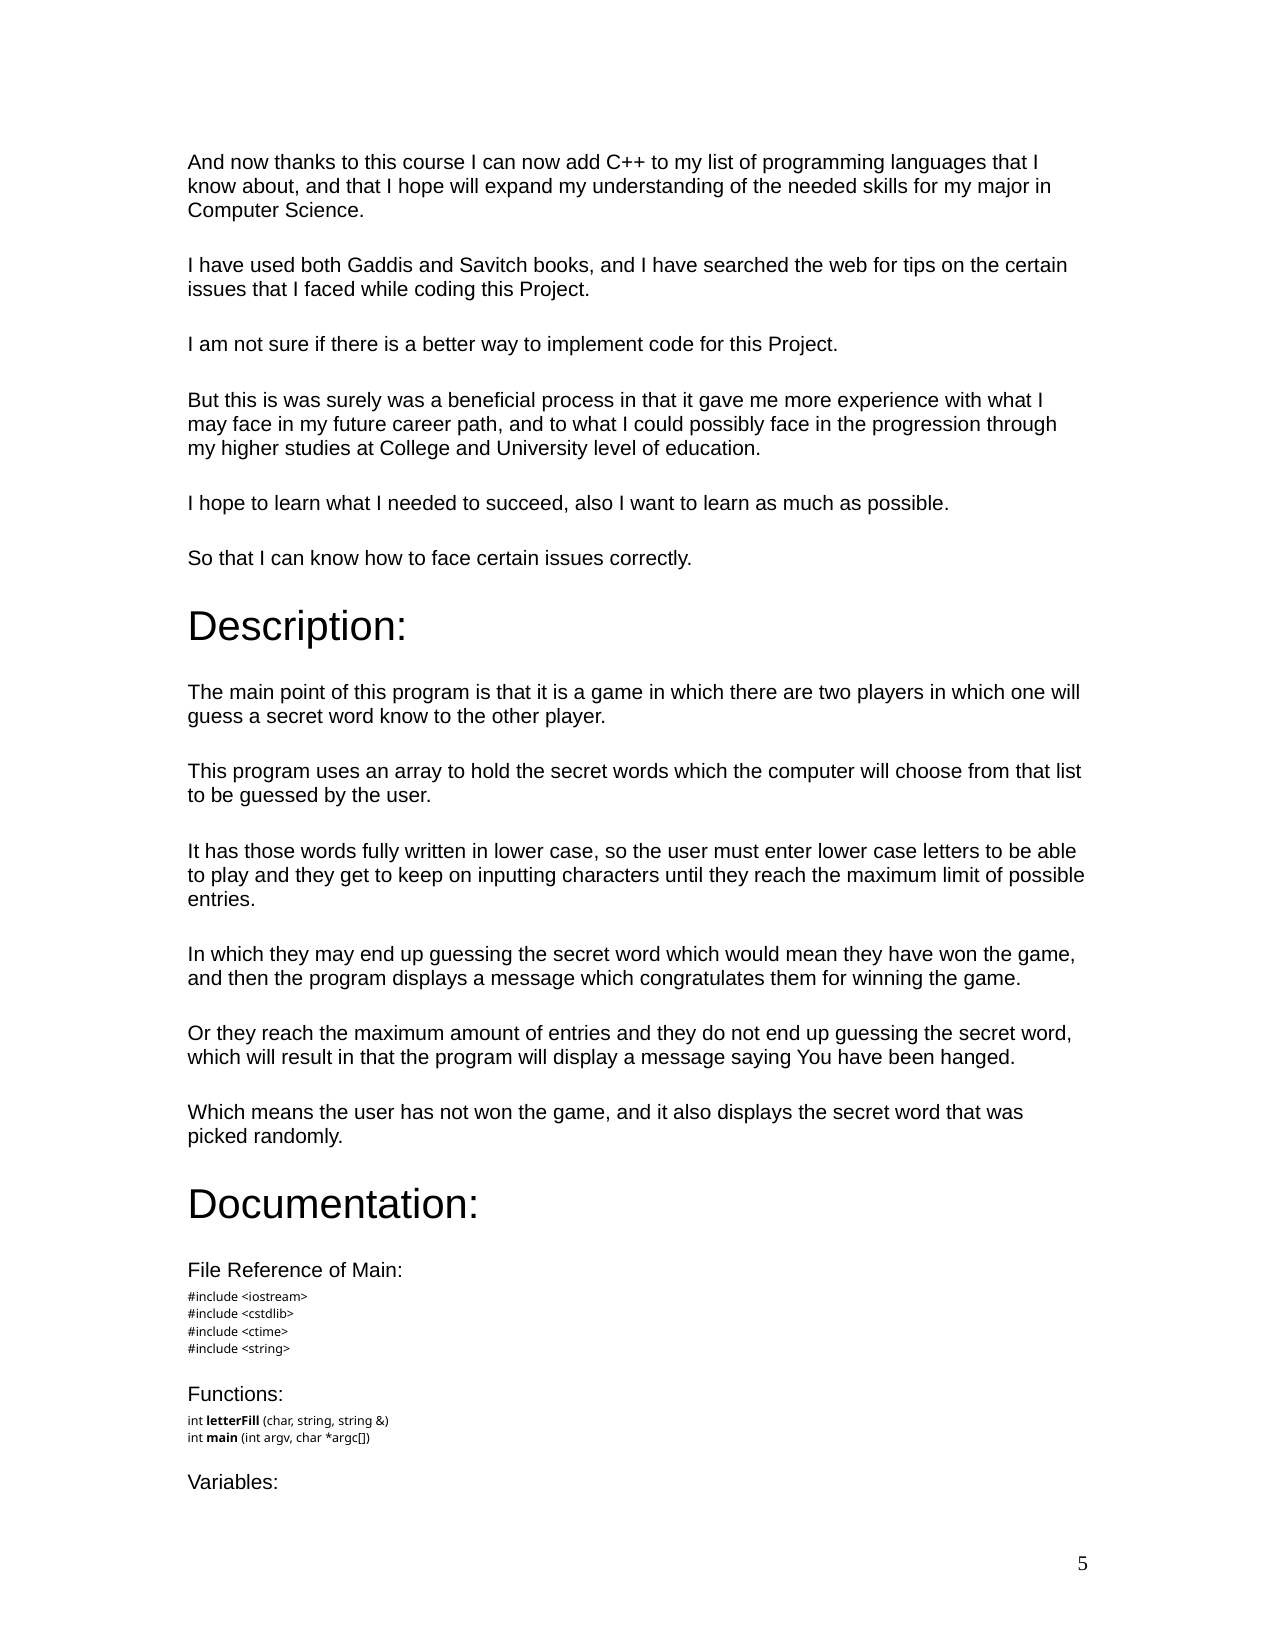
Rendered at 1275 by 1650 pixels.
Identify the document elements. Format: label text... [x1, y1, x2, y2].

subtitle It has those words fully written in lower case, so the user must enter lower case letters to be able to play and they get to keep on inputting characters until they reach the maximum limit of possible entries. [187, 838, 1087, 910]
subtitle In which they may end up guessing the secret word which would mean they have won the game, and then the program displays a message which congratulates them for winning the game. [187, 942, 1087, 989]
subtitle Description: [187, 601, 1087, 649]
subtitle I have used both Gaddis and Savitch books, and I have searched the web for tips on the certain issues that I faced while coding this Project. [187, 253, 1087, 301]
list int main (int argv, char *argc[]) [187, 1429, 1087, 1446]
text #include <cstdlib> [187, 1306, 1087, 1323]
subtitle Functions: [187, 1382, 1087, 1406]
subtitle This program uses an array to hold the secret words which the computer will choose from that list to be guessed by the user. [187, 759, 1087, 807]
subtitle I hope to learn what I needed to succeed, also I want to learn as much as possible. [187, 491, 1087, 514]
subtitle But this is was surely was a beneficial process in that it gave me more experience with what I may face in my future career path, and to what I could possibly face in the progression through my higher studies at College and University level of education. [187, 387, 1087, 459]
text #include <ctime> [187, 1323, 1087, 1340]
subtitle And now thanks to this course I can now add C++ to my list of programming languages that I know about, and that I hope will expand my understanding of the needed skills for my major in Computer Science. [187, 150, 1087, 222]
subtitle File Reference of Main: [187, 1258, 1087, 1282]
text #include <iostream> [187, 1288, 1087, 1306]
subtitle Or they reach the maximum amount of entries and they do not end up guessing the secret word, which will result in that the program will display a message saying You have been hanged. [187, 1021, 1087, 1069]
list Variables: [187, 1470, 1087, 1494]
subtitle Which means the user has not won the game, and it also displays the secret word that was picked randomly. [187, 1100, 1087, 1148]
text #include <string> [187, 1340, 1087, 1357]
subtitle Documentation: [187, 1179, 1087, 1227]
subtitle So that I can know how to face certain issues correctly. [187, 546, 1087, 570]
list int letterFill (char, string, string &) [187, 1412, 1087, 1429]
subtitle The main point of this program is that it is a game in which there are two players in which one will guess a secret word know to the other player. [187, 680, 1087, 728]
subtitle I am not sure if there is a better way to implement code for this Project. [187, 332, 1087, 356]
